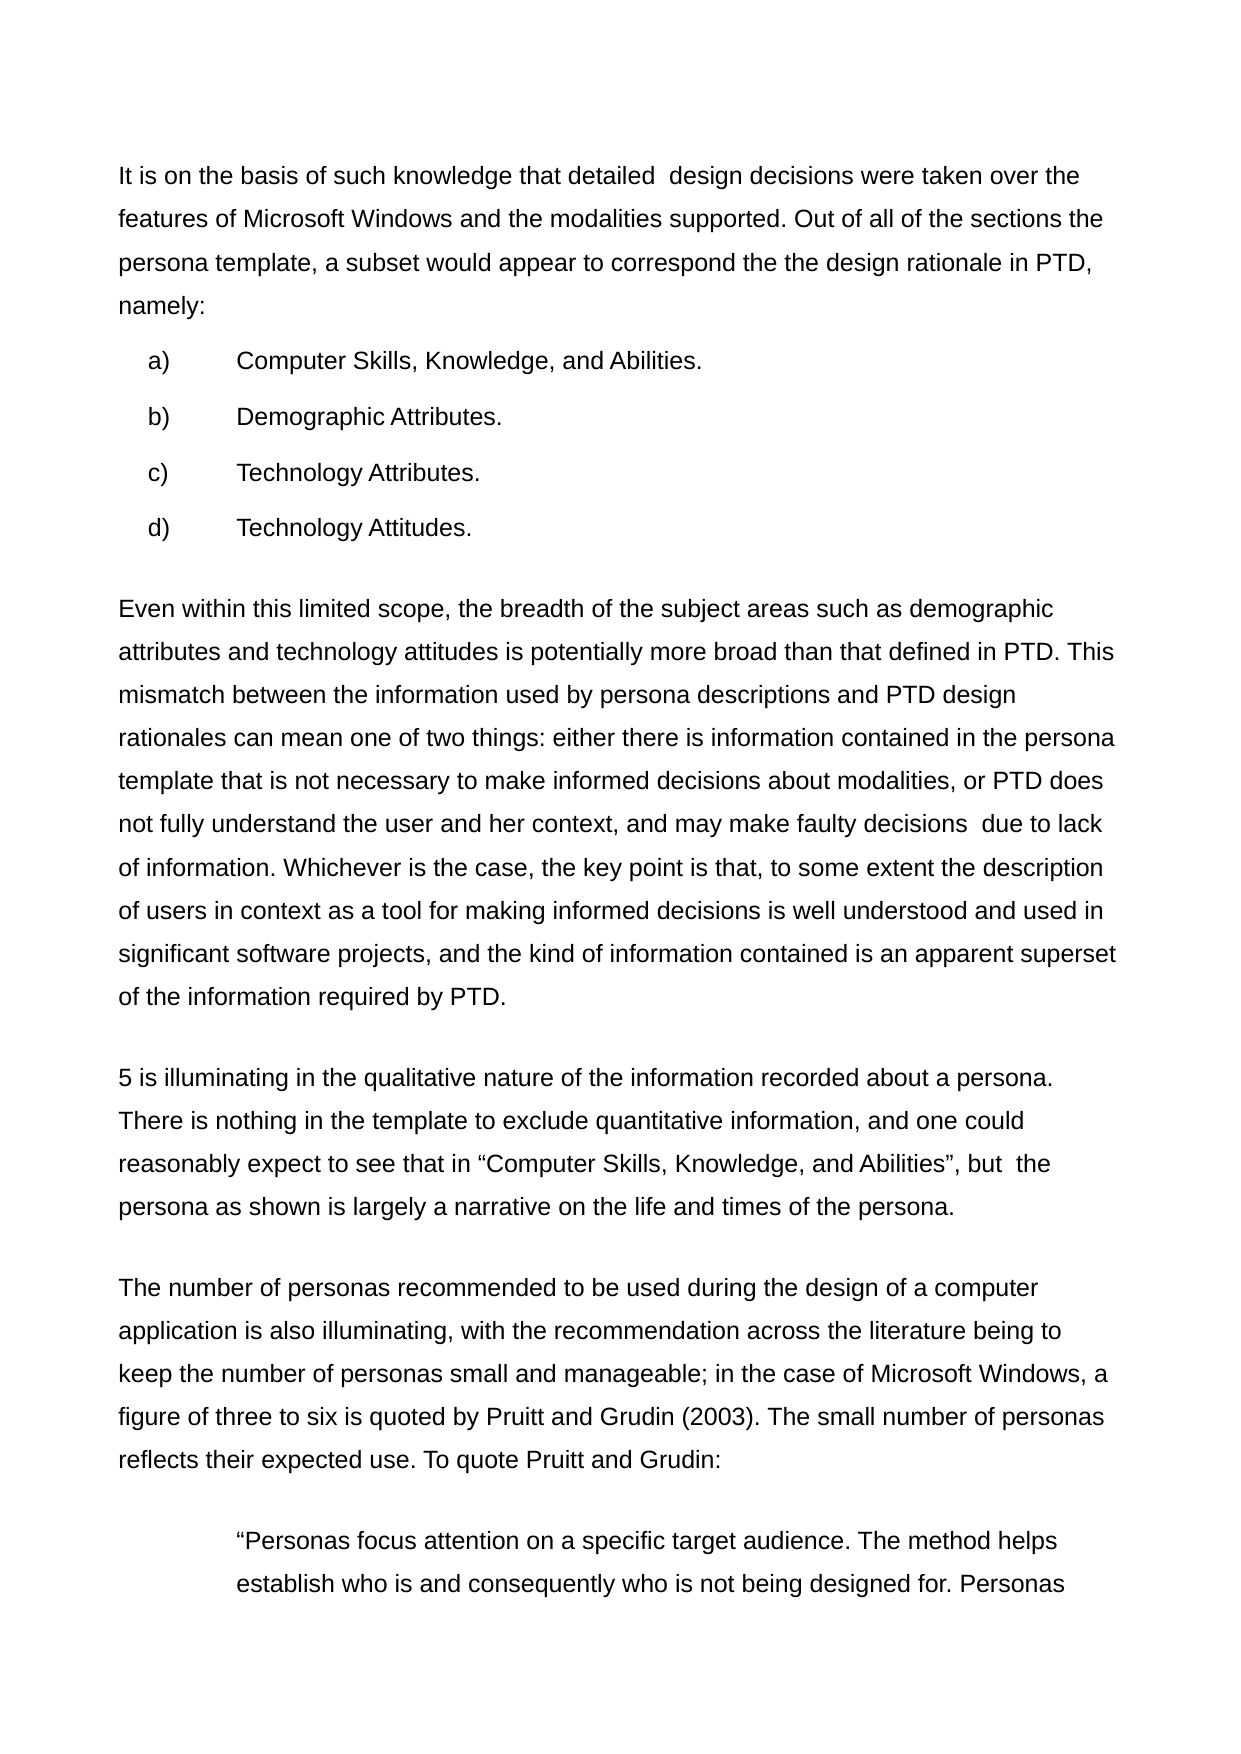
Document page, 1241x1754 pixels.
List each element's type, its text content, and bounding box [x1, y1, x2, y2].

text It is on the basis of such knowledge that detailed design decisions were taken over the features of Microsoft Windows and the modalities supported. Out of all of the sections the persona template, a subset would appear to correspond the the design rationale in PTD, namely: [118, 118, 1122, 319]
text c) Technology Attributes. [148, 457, 1122, 486]
text b) Demographic Attributes. [148, 402, 1122, 431]
text d) Technology Attitudes. [148, 513, 1122, 542]
text “Personas focus attention on a specific target audience. The method helps establish who is and consequently who is not being designed for. Personas [236, 1526, 1122, 1597]
text Figure 5 is illuminating in the qualitative nature of the information recorded about a persona. There is nothing in the template to exclude quantitative information, and one could reasonably expect to see that in “Computer Skills, Knowledge, and Abilities”, but the persona as shown is largely a narrative on the life and times of the persona. [118, 1062, 1122, 1221]
text Even within this limited scope, the breadth of the subject areas such as demographic attributes and technology attitudes is potentially more broad than that defined in PTD. This mismatch between the information used by persona descriptions and PTD design rationales can mean one of two things: either there is information contained in the persona template that is not necessary to make informed decisions about modalities, or PTD does not fully understand the user and her context, and may make faulty decisions due to lack of information. Whichever is the case, the key point is that, to some extent the description of users in context as a tool for making informed decisions is well understood and used in significant software projects, and the kind of information contained is an apparent superset of the information required by PTD. [118, 594, 1122, 1011]
text a) Computer Skills, Knowledge, and Abilities. [148, 346, 1122, 375]
text The number of personas recommended to be used during the design of a computer application is also illuminating, with the recommendation across the literature being to keep the number of personas small and manageable; in the case of Microsoft Windows, a figure of three to six is quoted by Pruitt and Grudin (2003). The small number of personas reflects their expected use. To quote Pruitt and Grudin: [118, 1272, 1122, 1474]
